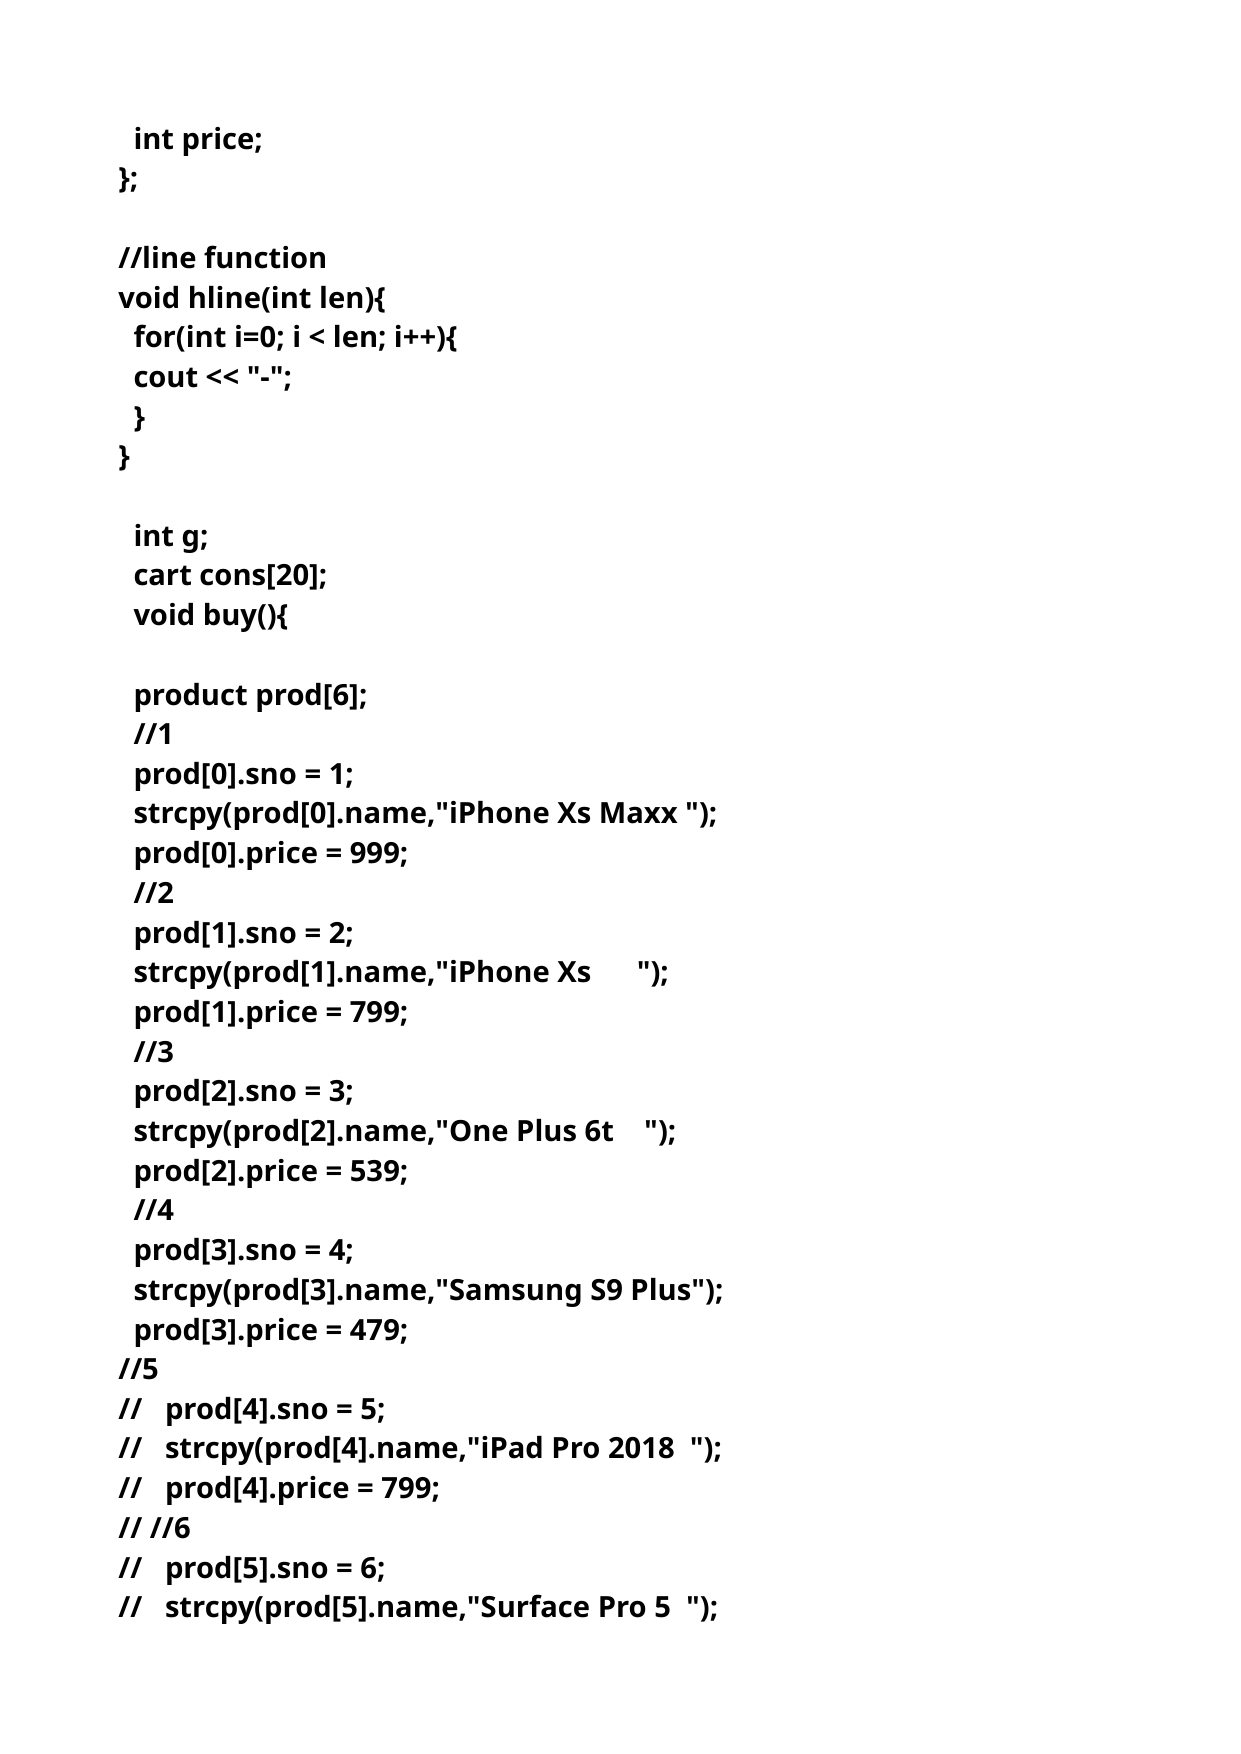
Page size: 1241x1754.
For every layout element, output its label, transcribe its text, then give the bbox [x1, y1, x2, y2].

text }; [118, 158, 1122, 197]
text product prod[6]; [118, 674, 1122, 713]
text prod[0].sno = 1; [118, 753, 1122, 793]
text } [118, 436, 1122, 475]
text //line function [118, 237, 1122, 277]
text strcpy(prod[0].name,"iPhone Xs Maxx "); [118, 793, 1122, 832]
text } [118, 396, 1122, 436]
text // strcpy(prod[4].name,"iPad Pro 2018 "); [118, 1428, 1122, 1467]
text for(int i=0; i < len; i++){ [118, 317, 1122, 356]
text void buy(){ [118, 594, 1122, 634]
text cout << "-"; [118, 356, 1122, 396]
text // prod[5].sno = 6; [118, 1547, 1122, 1587]
text prod[0].price = 999; [118, 832, 1122, 872]
text prod[1].price = 799; [118, 991, 1122, 1031]
text // //6 [118, 1507, 1122, 1547]
text // prod[4].price = 799; [118, 1467, 1122, 1507]
text cart cons[20]; [118, 555, 1122, 594]
text int price; [118, 118, 1122, 158]
text prod[3].sno = 4; [118, 1229, 1122, 1269]
text prod[1].sno = 2; [118, 912, 1122, 952]
text void hline(int len){ [118, 277, 1122, 317]
text strcpy(prod[1].name,"iPhone Xs "); [118, 952, 1122, 991]
text strcpy(prod[2].name,"One Plus 6t "); [118, 1110, 1122, 1150]
text //2 [118, 872, 1122, 912]
text //1 [118, 713, 1122, 753]
text //4 [118, 1190, 1122, 1229]
text int g; [118, 515, 1122, 555]
text prod[2].sno = 3; [118, 1071, 1122, 1110]
text strcpy(prod[3].name,"Samsung S9 Plus"); [118, 1269, 1122, 1309]
text //3 [118, 1031, 1122, 1071]
text // prod[4].sno = 5; [118, 1388, 1122, 1428]
text // strcpy(prod[5].name,"Surface Pro 5 "); [118, 1587, 1122, 1626]
text prod[2].price = 539; [118, 1150, 1122, 1190]
text //5 [118, 1348, 1122, 1388]
text prod[3].price = 479; [118, 1309, 1122, 1348]
